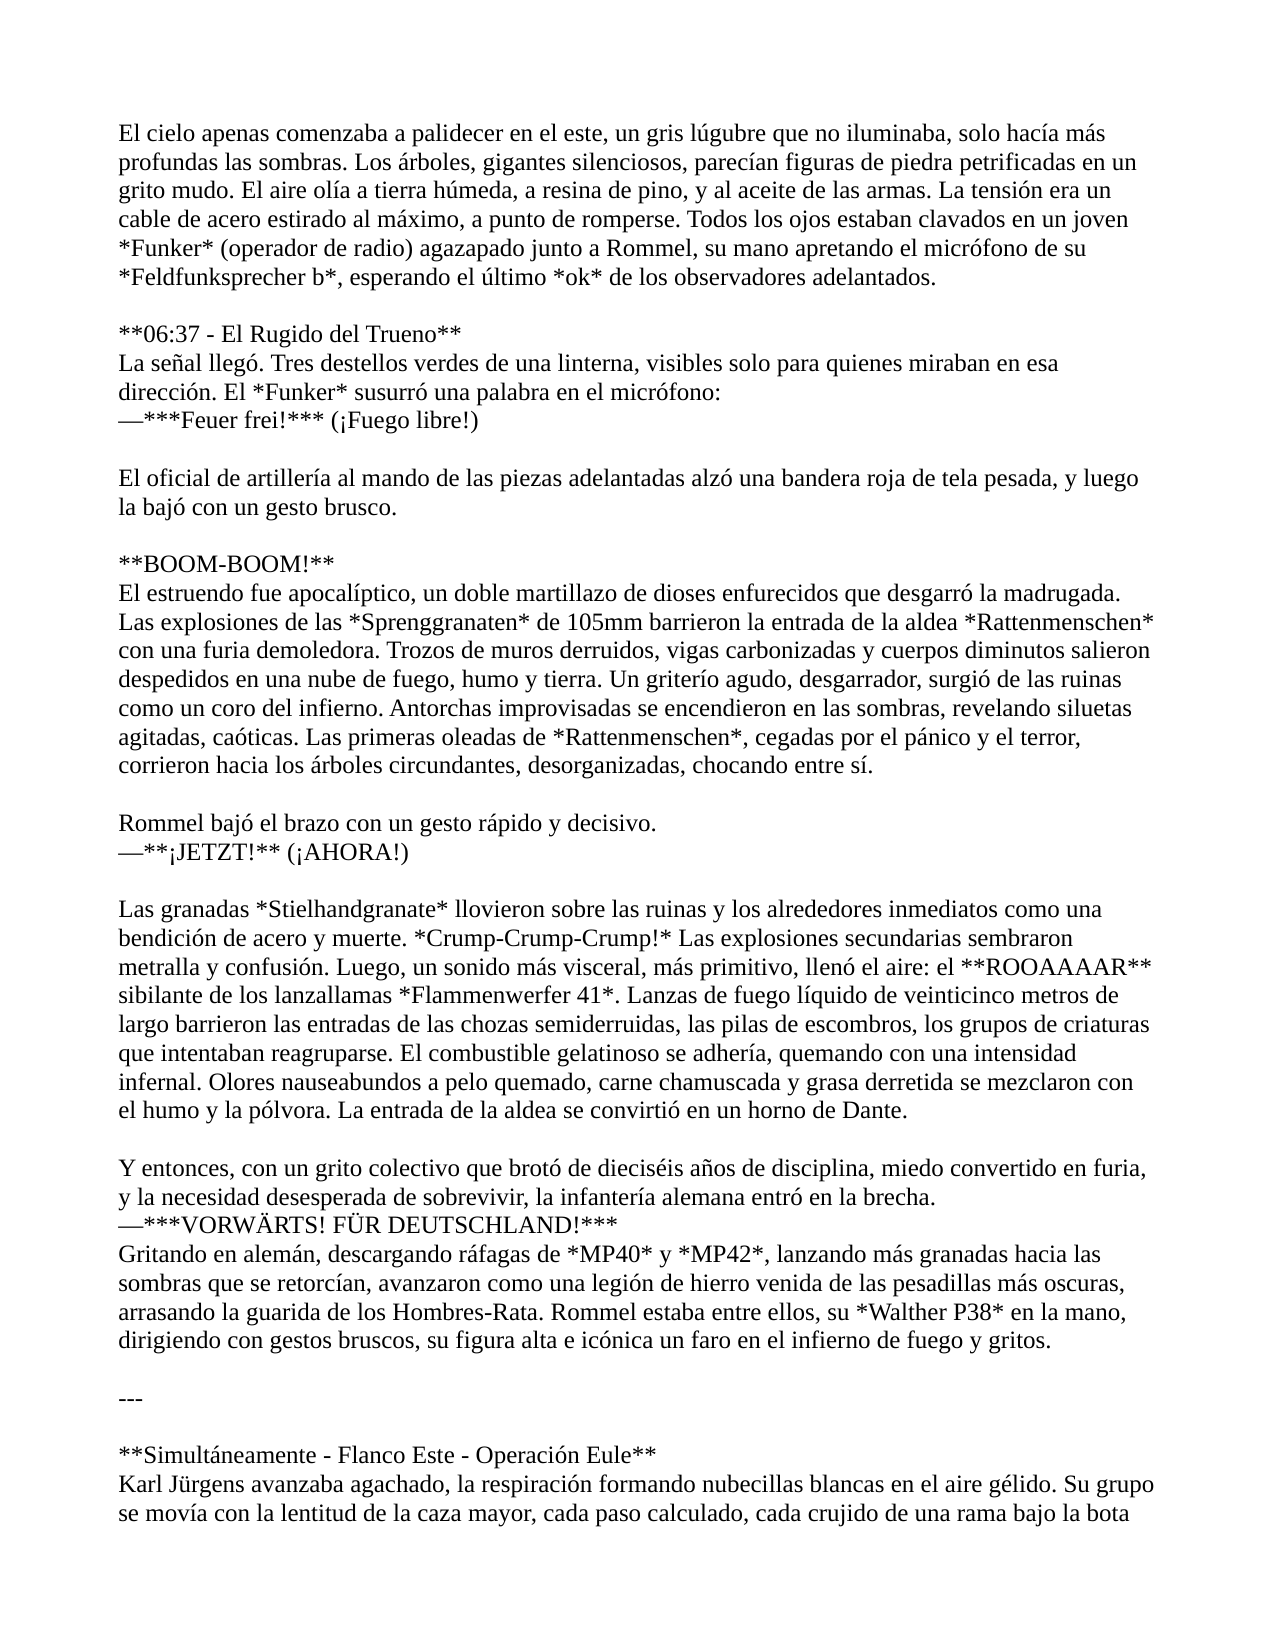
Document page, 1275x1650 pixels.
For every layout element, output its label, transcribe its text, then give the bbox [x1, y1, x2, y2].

text El estruendo fue apocalíptico, un doble martillazo de dioses enfurecidos que desgarró la madrugada. Las explosiones de las *Sprenggranaten* de 105mm barrieron la entrada de la aldea *Rattenmenschen* con una furia demoledora. Trozos de muros derruidos, vigas carbonizadas y cuerpos diminutos salieron despedidos en una nube de fuego, humo y tierra. Un griterío agudo, desgarrador, surgió de las ruinas como un coro del infierno. Antorchas improvisadas se encendieron en las sombras, revelando siluetas agitadas, caóticas. Las primeras oleadas de *Rattenmenschen*, cegadas por el pánico y el terror, corrieron hacia los árboles circundantes, desorganizadas, chocando entre sí. [118, 578, 1157, 779]
text El oficial de artillería al mando de las piezas adelantadas alzó una bandera roja de tela pesada, y luego la bajó con un gesto brusco. [118, 463, 1157, 521]
text El cielo apenas comenzaba a palidecer en el este, un gris lúgubre que no iluminaba, solo hacía más profundas las sombras. Los árboles, gigantes silenciosos, parecían figuras de piedra petrificadas en un grito mudo. El aire olía a tierra húmeda, a resina de pino, y al aceite de las armas. La tensión era un cable de acero estirado al máximo, a punto de romperse. Todos los ojos estaban clavados en un joven *Funker* (operador de radio) agazapado junto a Rommel, su mano apretando el micrófono de su *Feldfunksprecher b*, esperando el último *ok* de los observadores adelantados. [118, 118, 1157, 291]
text Gritando en alemán, descargando ráfagas de *MP40* y *MP42*, lanzando más granadas hacia las sombras que se retorcían, avanzaron como una legión de hierro venida de las pesadillas más oscuras, arrasando la guarida de los Hombres-Rata. Rommel estaba entre ellos, su *Walther P38* en la mano, dirigiendo con gestos bruscos, su figura alta e icónica un faro en el infierno de fuego y gritos. [118, 1239, 1157, 1354]
text **06:37 - El Rugido del Trueno** [118, 319, 1157, 348]
text **Simultáneamente - Flanco Este - Operación Eule** [118, 1441, 1157, 1469]
text Y entonces, con un grito colectivo que brotó de dieciséis años de disciplina, miedo convertido en furia, y la necesidad desesperada de sobrevivir, la infantería alemana entró en la brecha. [118, 1153, 1157, 1211]
text —***Feuer frei!*** (¡Fuego libre!) [118, 406, 1157, 434]
text Las granadas *Stielhandgranate* llovieron sobre las ruinas y los alrededores inmediatos como una bendición de acero y muerte. *Crump-Crump-Crump!* Las explosiones secundarias sembraron metralla y confusión. Luego, un sonido más visceral, más primitivo, llenó el aire: el **ROOAAAAR** sibilante de los lanzallamas *Flammenwerfer 41*. Lanzas de fuego líquido de veinticinco metros de largo barrieron las entradas de las chozas semiderruidas, las pilas de escombros, los grupos de criaturas que intentaban reagruparse. El combustible gelatinoso se adhería, quemando con una intensidad infernal. Olores nauseabundos a pelo quemado, carne chamuscada y grasa derretida se mezclaron con el humo y la pólvora. La entrada de la aldea se convirtió en un horno de Dante. [118, 894, 1157, 1124]
text --- [118, 1383, 1157, 1412]
text Rommel bajó el brazo con un gesto rápido y decisivo. [118, 808, 1157, 837]
text Karl Jürgens avanzaba agachado, la respiración formando nubecillas blancas en el aire gélido. Su grupo se movía con la lentitud de la caza mayor, cada paso calculado, cada crujido de una rama bajo la bota [118, 1469, 1157, 1527]
text —**¡JETZT!** (¡AHORA!) [118, 837, 1157, 866]
text —***VORWÄRTS! FÜR DEUTSCHLAND!*** [118, 1211, 1157, 1239]
text **BOOM-BOOM!** [118, 549, 1157, 578]
text La señal llegó. Tres destellos verdes de una linterna, visibles solo para quienes miraban en esa dirección. El *Funker* susurró una palabra en el micrófono: [118, 348, 1157, 406]
